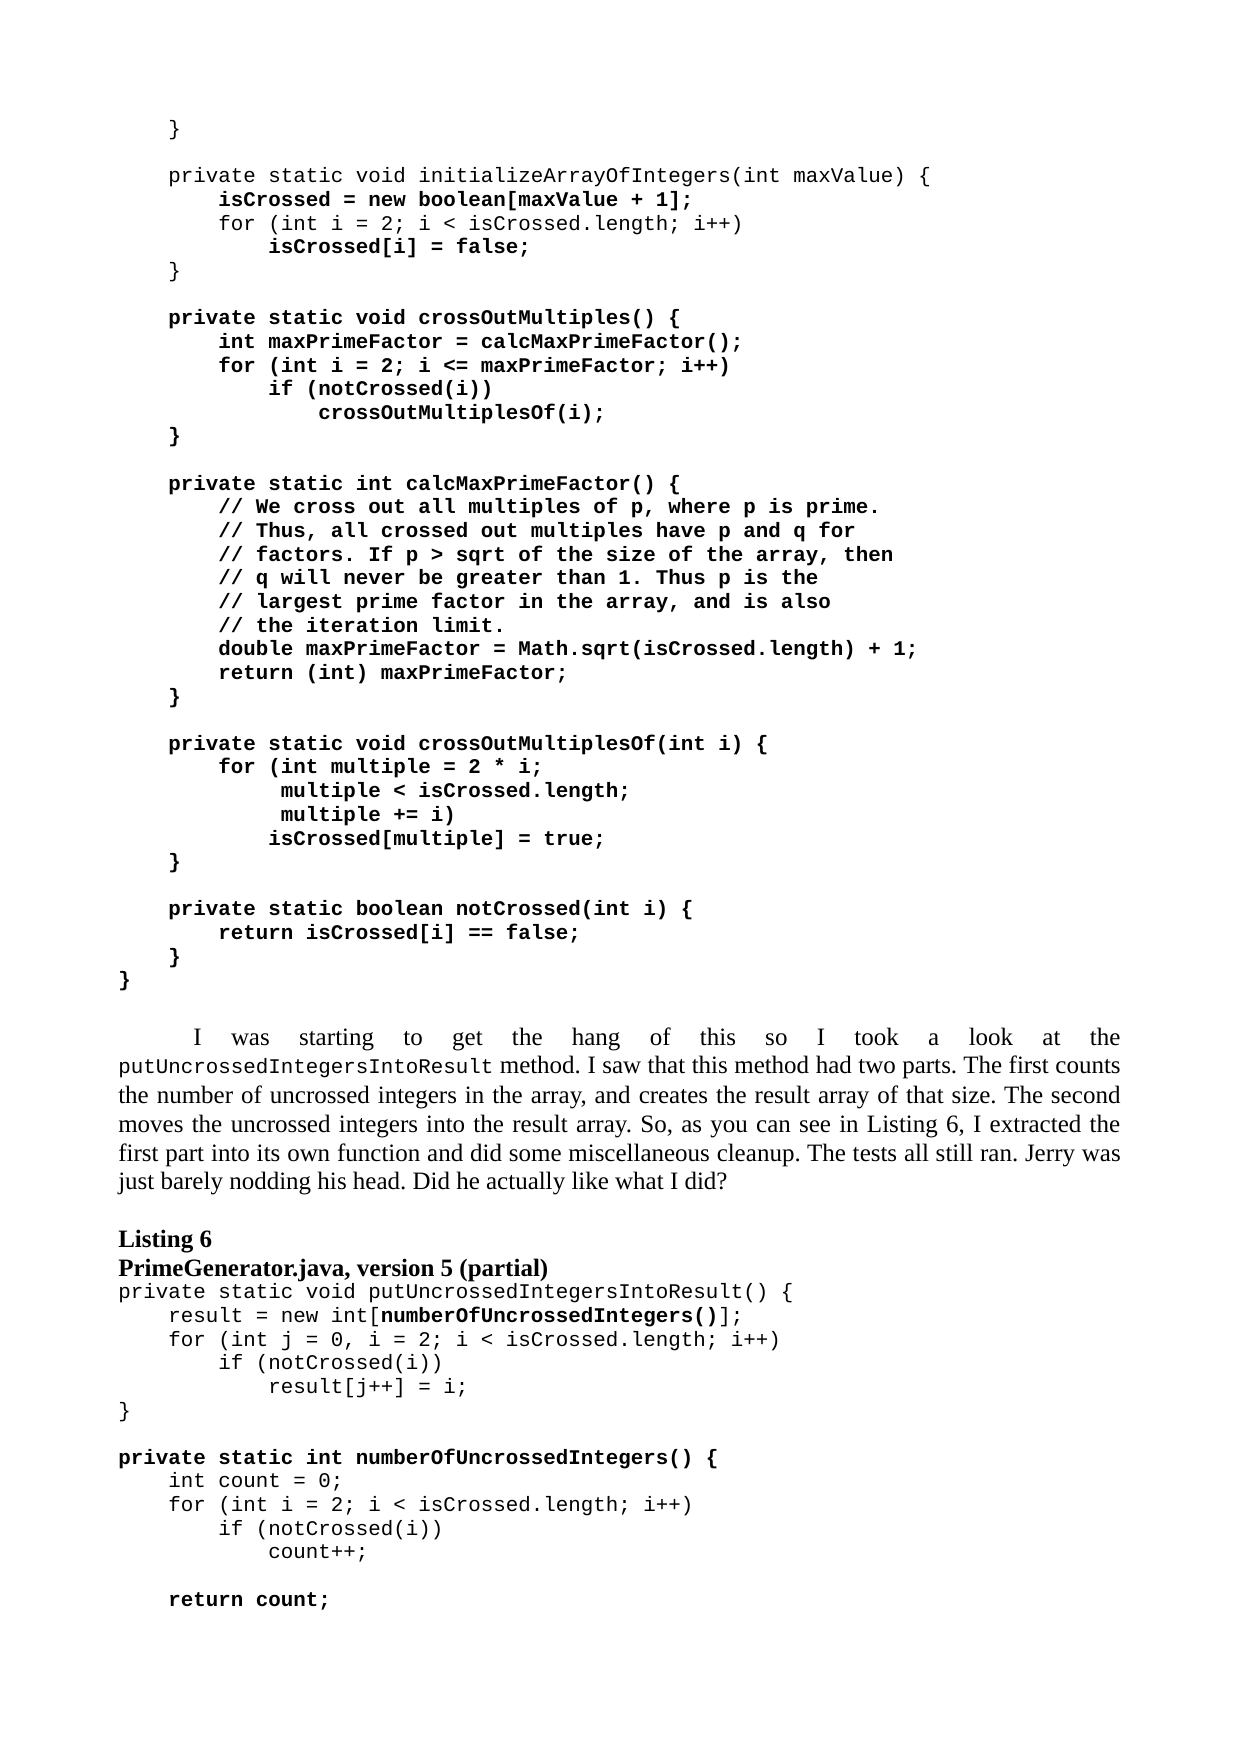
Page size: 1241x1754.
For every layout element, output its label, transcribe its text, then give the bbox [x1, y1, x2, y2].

text } [118, 686, 1122, 709]
text for (int multiple = 2 * i; [118, 757, 1122, 780]
text int count = 0; [118, 1471, 1122, 1494]
text isCrossed[i] = false; [118, 236, 1122, 260]
text private static boolean notCrossed(int i) { [118, 898, 1122, 922]
text for (int i = 2; i < isCrossed.length; i++) [118, 213, 1122, 236]
text for (int i = 2; i <= maxPrimeFactor; i++) [118, 354, 1122, 378]
text PrimeGenerator.java, version 5 (partial) [118, 1253, 1122, 1281]
text } [118, 1399, 1122, 1423]
text return count; [118, 1589, 1122, 1612]
text return (int) maxPrimeFactor; [118, 662, 1122, 686]
text multiple < isCrossed.length; [118, 780, 1122, 804]
text private static void crossOutMultiplesOf(int i) { [118, 733, 1122, 757]
text } [118, 260, 1122, 284]
text count++; [118, 1541, 1122, 1565]
text for (int j = 0, i = 2; i < isCrossed.length; i++) [118, 1329, 1122, 1352]
text } [118, 426, 1122, 449]
text multiple += i) [118, 804, 1122, 827]
text I was starting to get the hang of this so I took a look at the putUncrossedIntegersIntoResult method. I saw that this method had two parts. The first counts the number of uncrossed integers in the array, and creates the result array of that size. The second moves the uncrossed integers into the result array. So, as you can see in Listing 6, I extracted the first part into its own function and did some miscellaneous cleanup. The tests all still ran. Jerry was just barely nodding his head. Did he actually like what I did? [118, 1022, 1122, 1195]
text result = new int[numberOfUncrossedIntegers()]; [118, 1305, 1122, 1329]
text // We cross out all multiples of p, where p is prime. [118, 496, 1122, 520]
text } [118, 118, 1122, 142]
text result[j++] = i; [118, 1376, 1122, 1399]
text } [118, 946, 1122, 969]
text // largest prime factor in the array, and is also [118, 591, 1122, 615]
text if (notCrossed(i)) [118, 378, 1122, 402]
text } [118, 969, 1122, 993]
text double maxPrimeFactor = Math.sqrt(isCrossed.length) + 1; [118, 638, 1122, 662]
text private static void crossOutMultiples() { [118, 307, 1122, 331]
text // q will never be greater than 1. Thus p is the [118, 567, 1122, 591]
text private static void initializeArrayOfIntegers(int maxValue) { [118, 165, 1122, 189]
text Listing 6 [118, 1224, 1122, 1253]
text int maxPrimeFactor = calcMaxPrimeFactor(); [118, 331, 1122, 354]
text // the iteration limit. [118, 615, 1122, 638]
text return isCrossed[i] == false; [118, 922, 1122, 946]
text private static void putUncrossedIntegersIntoResult() { [118, 1281, 1122, 1305]
text for (int i = 2; i < isCrossed.length; i++) [118, 1494, 1122, 1518]
text isCrossed[multiple] = true; [118, 827, 1122, 851]
text isCrossed = new boolean[maxValue + 1]; [118, 189, 1122, 213]
text private static int numberOfUncrossedIntegers() { [118, 1447, 1122, 1471]
text // factors. If p > sqrt of the size of the array, then [118, 544, 1122, 567]
text private static int calcMaxPrimeFactor() { [118, 473, 1122, 496]
text crossOutMultiplesOf(i); [118, 402, 1122, 426]
text if (notCrossed(i)) [118, 1518, 1122, 1541]
text } [118, 851, 1122, 875]
text // Thus, all crossed out multiples have p and q for [118, 520, 1122, 544]
text if (notCrossed(i)) [118, 1352, 1122, 1376]
